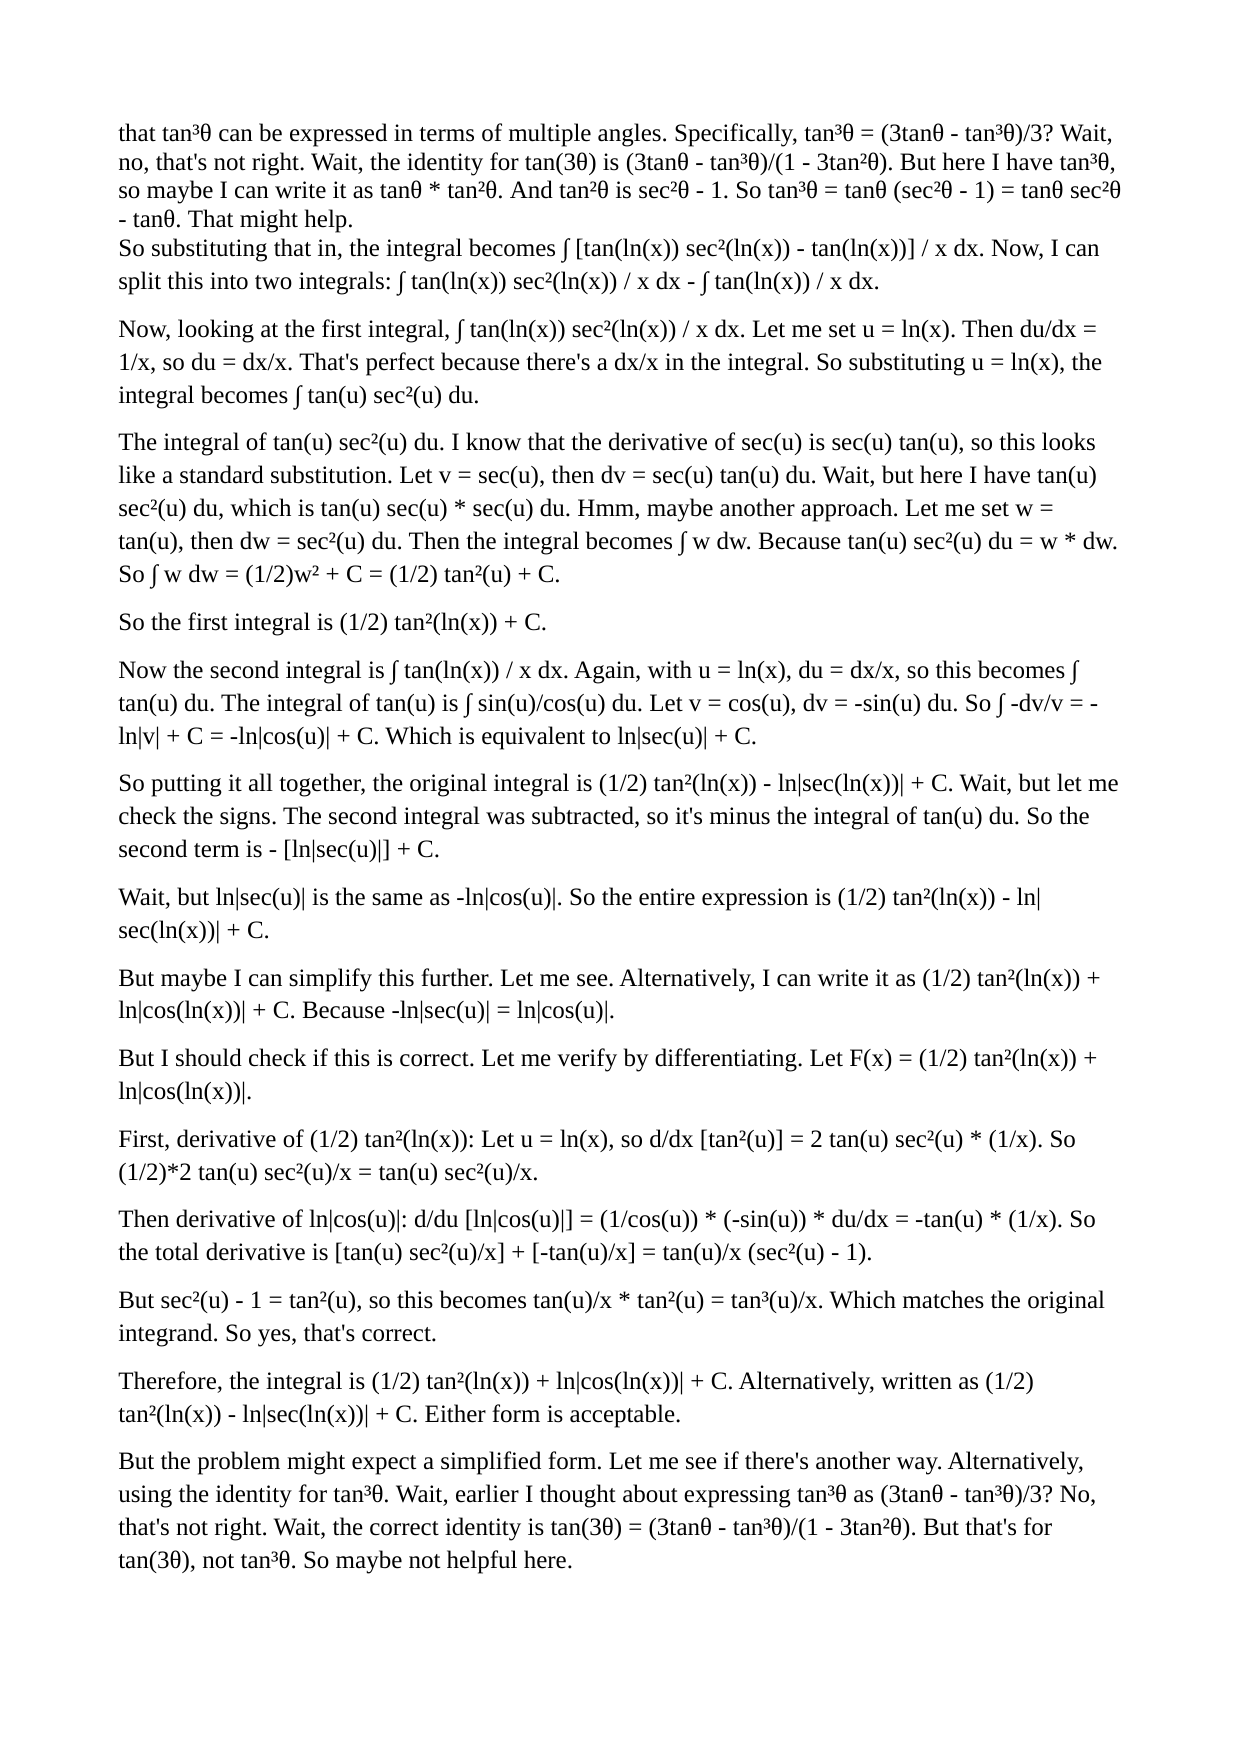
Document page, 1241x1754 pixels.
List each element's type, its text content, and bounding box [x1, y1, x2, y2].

text But maybe I can simplify this further. Let me see. Alternatively, I can write it as (1/2) tan²(ln(x)) + ln|cos(ln(x))| + C. Because -ln|sec(u)| = ln|cos(u)|. [118, 963, 1122, 1024]
text that tan³θ can be expressed in terms of multiple angles. Specifically, tan³θ = (3tanθ - tan³θ)/3? Wait, no, that's not right. Wait, the identity for tan(3θ) is (3tanθ - tan³θ)/(1 - 3tan²θ). But here I have tan³θ, so maybe I can write it as tanθ * tan²θ. And tan²θ is sec²θ - 1. So tan³θ = tanθ (sec²θ - 1) = tanθ sec²θ - tanθ. That might help. [118, 118, 1122, 233]
text Now the second integral is ∫ tan(ln(x)) / x dx. Again, with u = ln(x), du = dx/x, so this becomes ∫ tan(u) du. The integral of tan(u) is ∫ sin(u)/cos(u) du. Let v = cos(u), dv = -sin(u) du. So ∫ -dv/v = -ln|v| + C = -ln|cos(u)| + C. Which is equivalent to ln|sec(u)| + C. [118, 655, 1122, 749]
text But the problem might expect a simplified form. Let me see if there's another way. Alternatively, using the identity for tan³θ. Wait, earlier I thought about expressing tan³θ as (3tanθ - tan³θ)/3? No, that's not right. Wait, the correct identity is tan(3θ) = (3tanθ - tan³θ)/(1 - 3tan²θ). But that's for tan(3θ), not tan³θ. So maybe not helpful here. [118, 1446, 1122, 1574]
text So the first integral is (1/2) tan²(ln(x)) + C. [118, 607, 1122, 636]
text The integral of tan(u) sec²(u) du. I know that the derivative of sec(u) is sec(u) tan(u), so this looks like a standard substitution. Let v = sec(u), then dv = sec(u) tan(u) du. Wait, but here I have tan(u) sec²(u) du, which is tan(u) sec(u) * sec(u) du. Hmm, maybe another approach. Let me set w = tan(u), then dw = sec²(u) du. Then the integral becomes ∫ w dw. Because tan(u) sec²(u) du = w * dw. So ∫ w dw = (1/2)w² + C = (1/2) tan²(u) + C. [118, 427, 1122, 588]
text But sec²(u) - 1 = tan²(u), so this becomes tan(u)/x * tan²(u) = tan³(u)/x. Which matches the original integrand. So yes, that's correct. [118, 1285, 1122, 1347]
text So putting it all together, the original integral is (1/2) tan²(ln(x)) - ln|sec(ln(x))| + C. Wait, but let me check the signs. The second integral was subtracted, so it's minus the integral of tan(u) du. So the second term is - [ln|sec(u)|] + C. [118, 768, 1122, 863]
text Then derivative of ln|cos(u)|: d/du [ln|cos(u)|] = (1/cos(u)) * (-sin(u)) * du/dx = -tan(u) * (1/x). So the total derivative is [tan(u) sec²(u)/x] + [-tan(u)/x] = tan(u)/x (sec²(u) - 1). [118, 1204, 1122, 1266]
text So substituting that in, the integral becomes ∫ [tan(ln(x)) sec²(ln(x)) - tan(ln(x))] / x dx. Now, I can split this into two integrals: ∫ tan(ln(x)) sec²(ln(x)) / x dx - ∫ tan(ln(x)) / x dx. [118, 233, 1122, 295]
text Therefore, the integral is (1/2) tan²(ln(x)) + ln|cos(ln(x))| + C. Alternatively, written as (1/2) tan²(ln(x)) - ln|sec(ln(x))| + C. Either form is acceptable. [118, 1366, 1122, 1427]
text Now, looking at the first integral, ∫ tan(ln(x)) sec²(ln(x)) / x dx. Let me set u = ln(x). Then du/dx = 1/x, so du = dx/x. That's perfect because there's a dx/x in the integral. So substituting u = ln(x), the integral becomes ∫ tan(u) sec²(u) du. [118, 314, 1122, 408]
text Wait, but ln|sec(u)| is the same as -ln|cos(u)|. So the entire expression is (1/2) tan²(ln(x)) - ln|sec(ln(x))| + C. [118, 882, 1122, 944]
text First, derivative of (1/2) tan²(ln(x)): Let u = ln(x), so d/dx [tan²(u)] = 2 tan(u) sec²(u) * (1/x). So (1/2)*2 tan(u) sec²(u)/x = tan(u) sec²(u)/x. [118, 1124, 1122, 1186]
text But I should check if this is correct. Let me verify by differentiating. Let F(x) = (1/2) tan²(ln(x)) + ln|cos(ln(x))|. [118, 1043, 1122, 1105]
